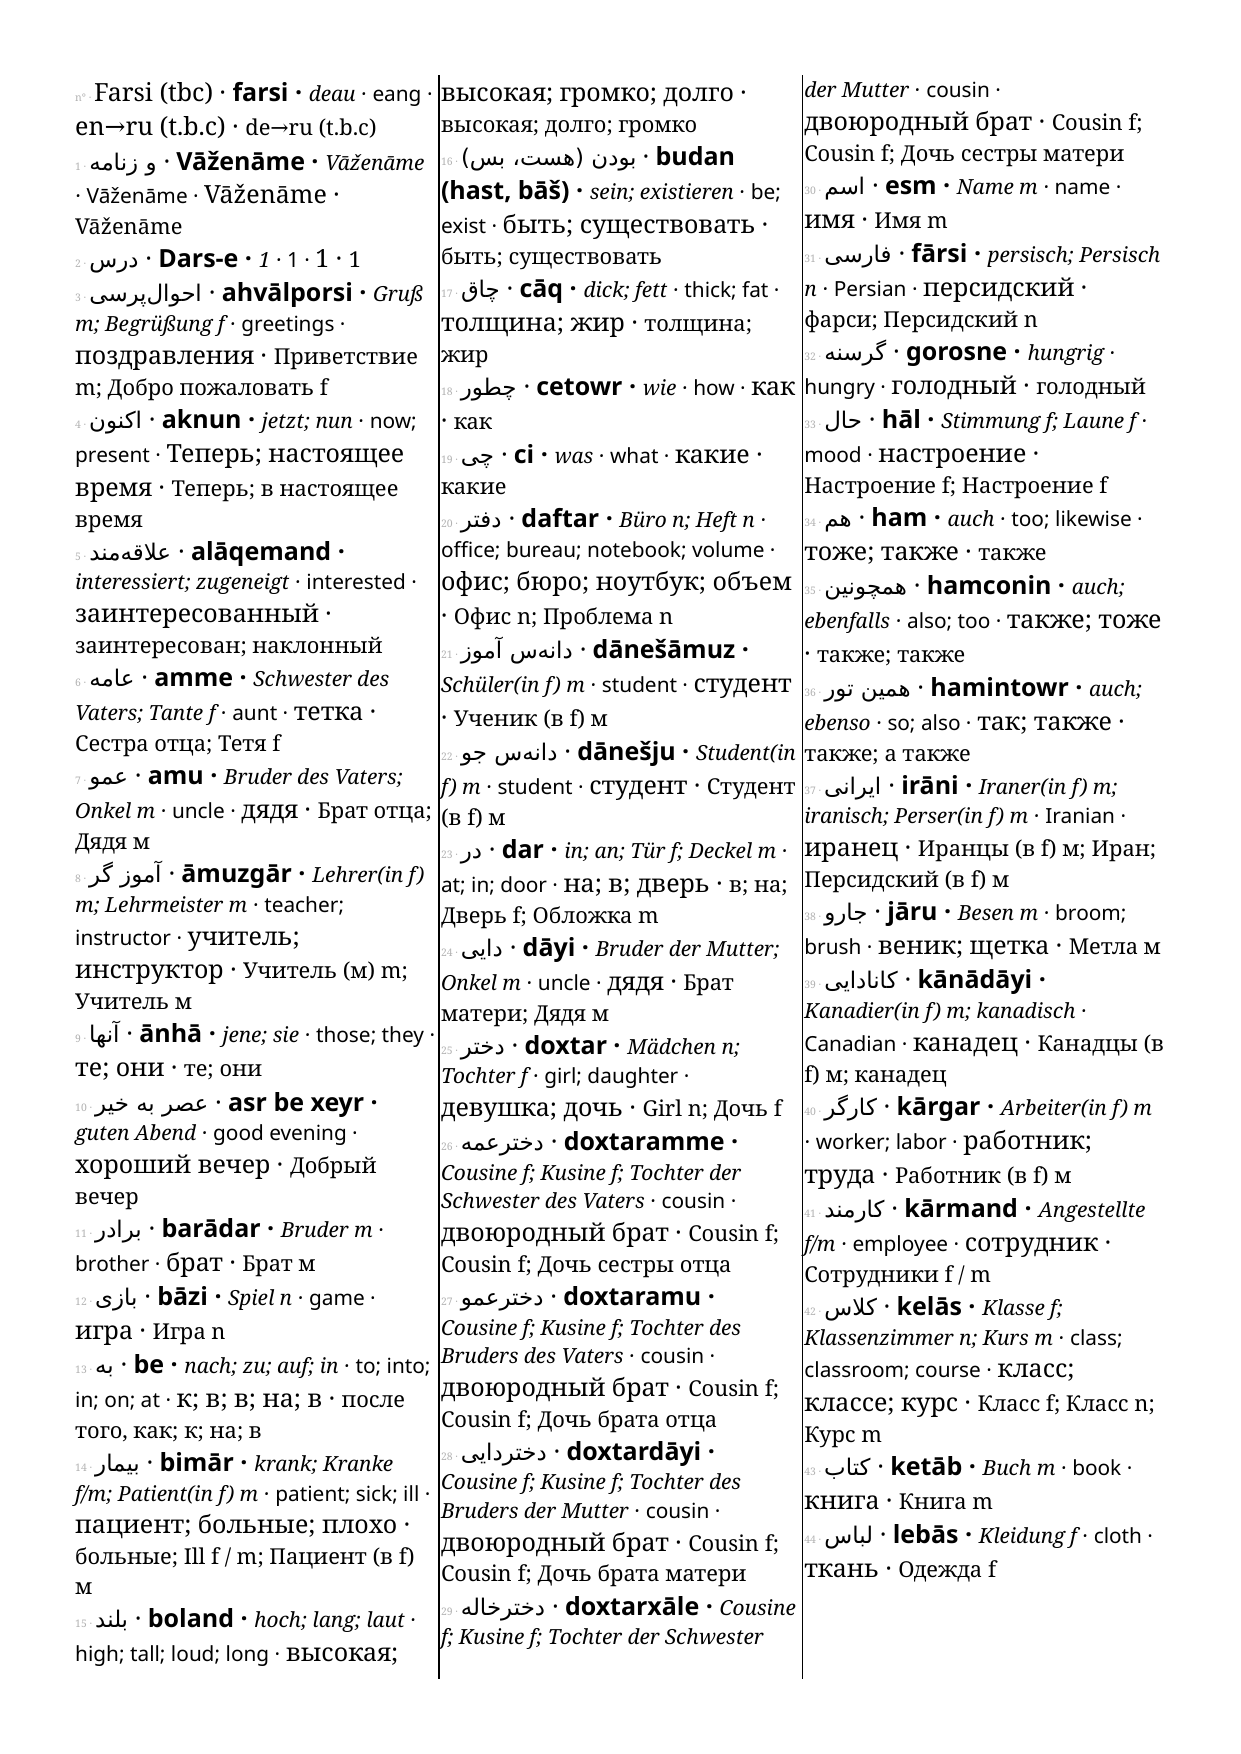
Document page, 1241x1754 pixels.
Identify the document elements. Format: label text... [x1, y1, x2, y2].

text 15 · بلند · boland · hoch; lang; laut · high; tall; loud; long · высокая; высокая; громко; долго · высокая; долго; громко [441, 75, 799, 139]
text 38 · جارو · jāru · Besen m · broom; brush · веник; щетка · Метла м [804, 894, 1166, 962]
text 30 · اسم · esm · Name m · name · имя · Имя m [804, 167, 1166, 235]
text 23 · در · dar · in; an; Tür f; Deckel m · at; in; door · на; в; дверь · в; на; Дверь f; Обложка m [441, 831, 799, 929]
text 26 · دخترعمه · doxtaramme · Cousine f; Kusine f; Tochter der Schwester des Vaters · cousin · двоюродный брат · Cousin f; Cousin f; Дочь сестры отца [441, 1124, 799, 1279]
text 10 · عصر به خیر · asr be xeyr · guten Abend · good evening · хороший вечер · Добрый вечер [75, 1084, 436, 1211]
text 17 · چاق · cāq · dick; fett · thick; fat · толщина; жир · толщина; жир [441, 271, 799, 369]
text 14 · بیمار · bimār · krank; Kranke f/m; Patient(in f) m · patient; sick; ill · пациент; больные; плохо · больные; Ill f / m; Пациент (в f) м [75, 1445, 436, 1601]
text 19 · چی · ci · was · what · какие · какие [441, 437, 799, 501]
text 39 · کانادایی · kānādāyi · Kanadier(in f) m; kanadisch · Canadian · канадец · Канадцы (в f) м; канадец [804, 962, 1166, 1088]
text 27 · دخترعمو · doxtaramu · Cousine f; Kusine f; Tochter des Bruders des Vaters · cousin · двоюродный брат · Cousin f; Cousin f; Дочь брата отца [441, 1279, 799, 1433]
text 44 · لباس · lebās · Kleidung f · cloth · ткань · Одежда f [804, 1517, 1166, 1585]
text 36 · همین تور · hamintowr · auch; ebenso · so; also · так; также · также; а также [804, 670, 1166, 768]
text 37 · ایرانی · irāni · Iraner(in f) m; iranisch; Perser(in f) m · Iranian · иранец · Иранцы (в f) м; Иран; Персидский (в f) м [804, 768, 1166, 894]
text 24 · دایی · dāyi · Bruder der Mutter; Onkel m · uncle · дядя · Брат матери; Дядя м [441, 929, 799, 1027]
text 29 · دخترخاله · doxtarxāle · Cousine f; Kusine f; Tochter der Schwester der Mutter · cousin · двоюродный брат · Cousin f; Cousin f; Дочь сестры матери [441, 1588, 799, 1651]
text 20 · دفتر · daftar · Büro n; Heft n · office; bureau; notebook; volume · офис; бюро; ноутбук; объем · Офис n; Проблема n [441, 501, 799, 631]
text 29 · دخترخاله · doxtarxāle · Cousine f; Kusine f; Tochter der Schwester der Mutter · cousin · двоюродный брат · Cousin f; Cousin f; Дочь сестры матери [804, 75, 1166, 167]
text 35 · همچونین · hamconin · auch; ebenfalls · also; too · также; тоже · также; также [804, 567, 1166, 670]
text 42 · کلاس · kelās · Klasse f; Klassenzimmer n; Kurs m · class; classroom; course · класс; классе; курс · Класс f; Класс n; Курс m [804, 1288, 1166, 1449]
text 34 · هم · ham · auch · too; likewise · тоже; также · также [804, 499, 1166, 567]
text 15 · بلند · boland · hoch; lang; laut · high; tall; loud; long · высокая; высокая; громко; долго · высокая; долго; громко [75, 1601, 436, 1669]
text 21 · دانه‌‌س آموز · dānešāmuz · Schüler(in f) m · student · студент · Ученик (в f) м [441, 631, 799, 733]
text 3 · احوال‌پرسی · ahvālporsi · Gruß m; Begrüßung f · greetings · поздравления · Приветствие m; Добро пожаловать f [75, 275, 436, 401]
text 13 · به · be · nach; zu; auf; in · to; into; in; on; at · к; в; в; на; в · после того, как; к; на; в [75, 1347, 436, 1445]
text 12 · بازی · bāzi · Spiel n · game · игра · Игра n [75, 1279, 436, 1347]
text 1 · و زنا‌مه · Vāženāme · Vāženāme · Vāženāme · Vāženāme · Vāženāme [75, 143, 436, 241]
text 32 · گرسنه · gorosne · hungrig · hungry · голодный · голодный [804, 333, 1166, 401]
text 16 · بودن (هست، بس) · budan (hast, bāš) · sein; existieren · be; exist · быть; существовать · быть; существовать [441, 139, 799, 271]
text 41 · کارمند · kārmand · Angestellte f/m · employee · сотрудник · Сотрудники f / m [804, 1191, 1166, 1288]
text 7 · عمو · amu · Bruder des Vaters; Onkel m · uncle · дядя · Брат отца; Дядя м [75, 758, 436, 856]
text 4 · اکنون · aknun · jetzt; nun · now; present · Теперь; настоящее время · Теперь; в настоящее время [75, 401, 436, 533]
text 31 · فارسی · fārsi · persisch; Persisch n · Persian · персидский · фарси; Персидский n [804, 235, 1166, 333]
text 2 · درس · Dars-e · 1 · 1 · 1 · 1 [75, 241, 436, 275]
text 33 · حال · hāl · Stimmung f; Laune f · mood · настроение · Настроение f; Настроение f [804, 401, 1166, 499]
text 18 · چطور · cetowr · wie · how · как · как [441, 369, 799, 437]
text 22 · دانه‌‌س جو · dānešju · Student(in f) m · student · студент · Студент (в f) м [441, 733, 799, 831]
text 40 · کارگر · kārgar · Arbeiter(in f) m · worker; labor · работник; труда · Работник (в f) м [804, 1088, 1166, 1191]
text 9 · آنها · ānhā · jene; sie · those; they · те; они · те; они [75, 1016, 436, 1084]
text n° · Farsi (tbc) · farsi · deau · eang · en→ru (t.b.c) · de→ru (t.b.c) [75, 75, 436, 143]
text 25 · دختر · doxtar · Mädchen n; Tochter f · girl; daughter · девушка; дочь · Girl n; Дочь f [441, 1027, 799, 1124]
text 43 · کتاب · ketāb · Buch m · book · книга · Книга m [804, 1449, 1166, 1517]
text 28 · دختردایی · doxtardāyi · Cousine f; Kusine f; Tochter des Bruders der Mutter · cousin · двоюродный брат · Cousin f; Cousin f; Дочь брата матери [441, 1433, 799, 1588]
text 8 · آموز گر · āmuzgār · Lehrer(in f) m; Lehrmeister m · teacher; instructor · учитель; инструктор · Учитель (м) m; Учитель м [75, 856, 436, 1016]
text 6 · عامه · amme · Schwester des Vaters; Tante f · aunt · тетка · Сестра отца; Тетя f [75, 660, 436, 758]
text 11 · برادر · barādar · Bruder m · brother · брат · Брат м [75, 1211, 436, 1279]
text 5 · علاقه‌مند · alāqemand · interessiert; zugeneigt · interested · заинтересованный · заинтересован; наклонный [75, 533, 436, 660]
